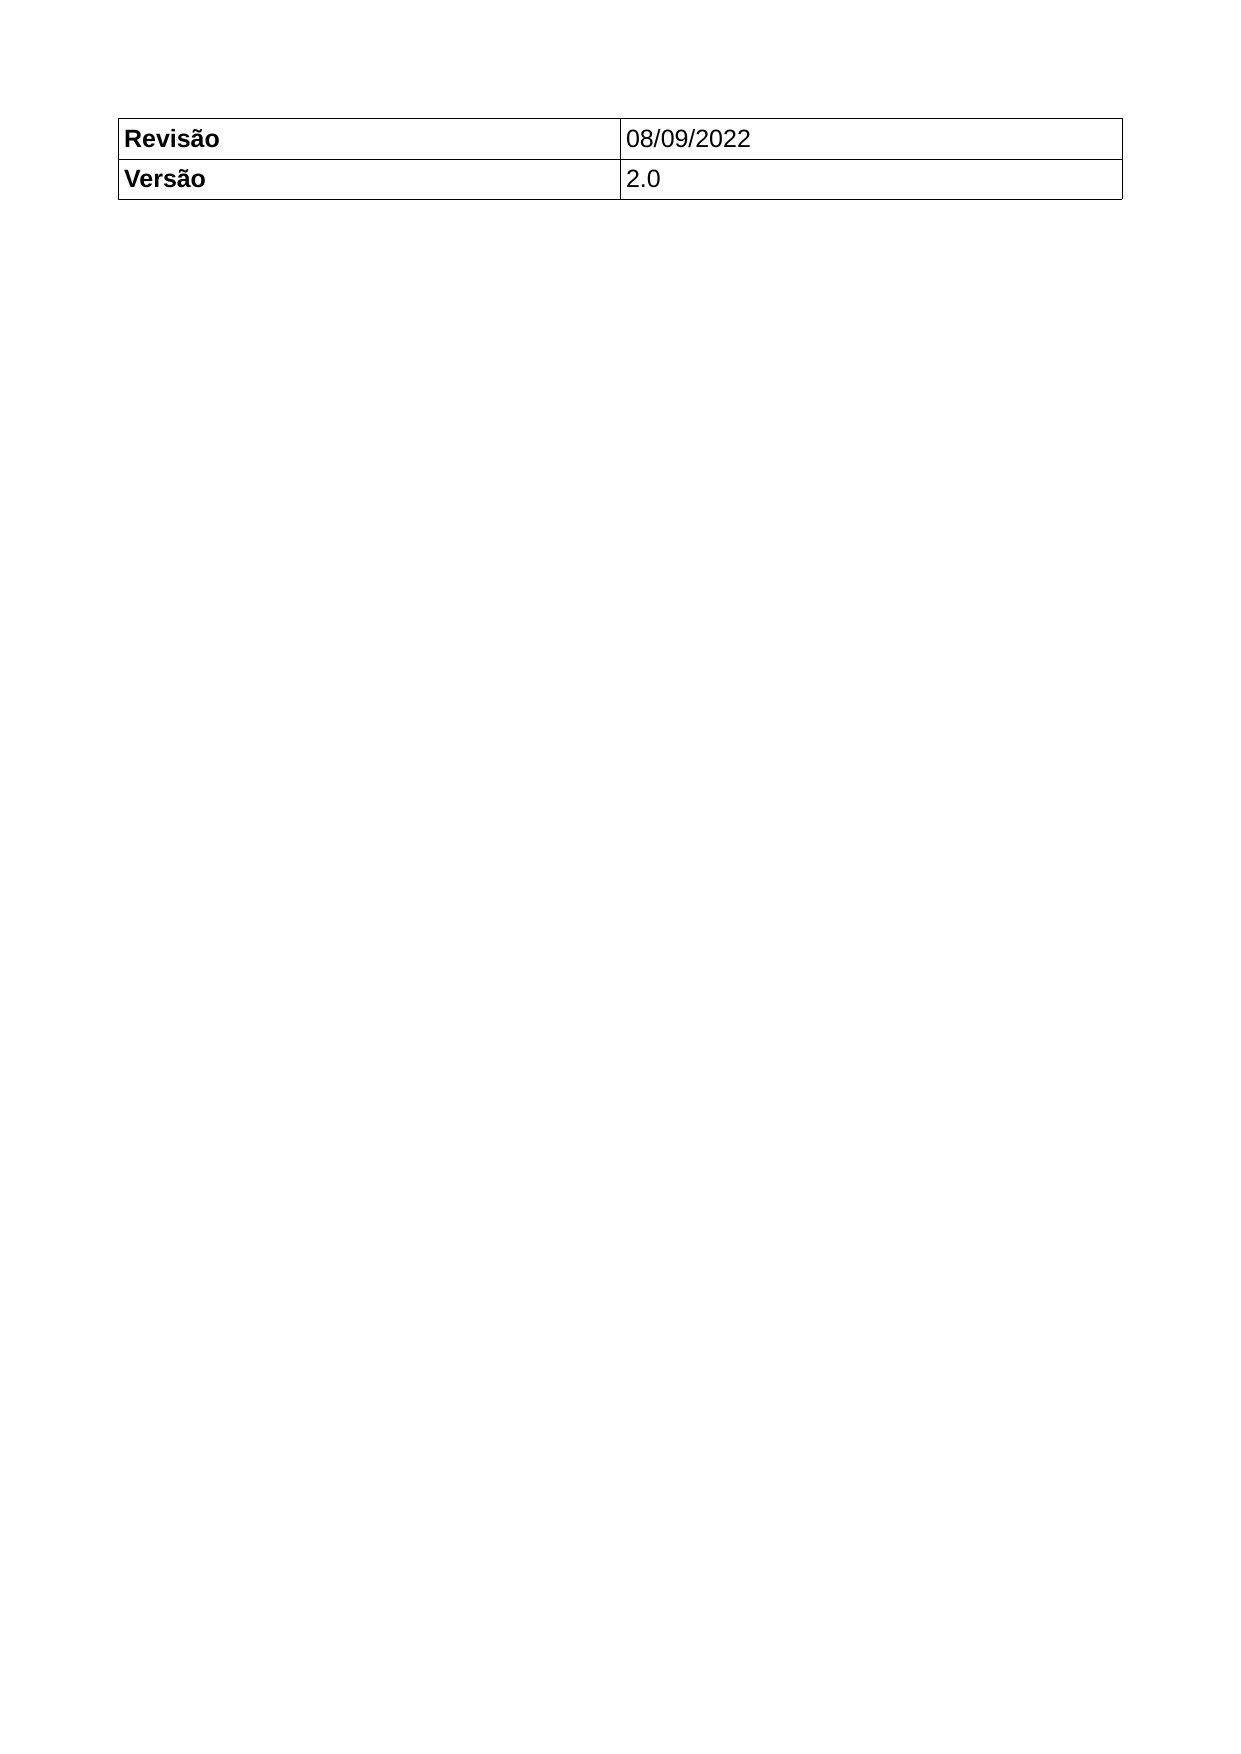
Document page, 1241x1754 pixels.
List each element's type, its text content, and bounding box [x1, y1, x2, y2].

table_cell Versão [119, 160, 620, 199]
table_cell 2.0 [621, 160, 1122, 199]
table_cell Revisão [119, 119, 620, 158]
table_cell 08/09/2022 [621, 119, 1122, 158]
